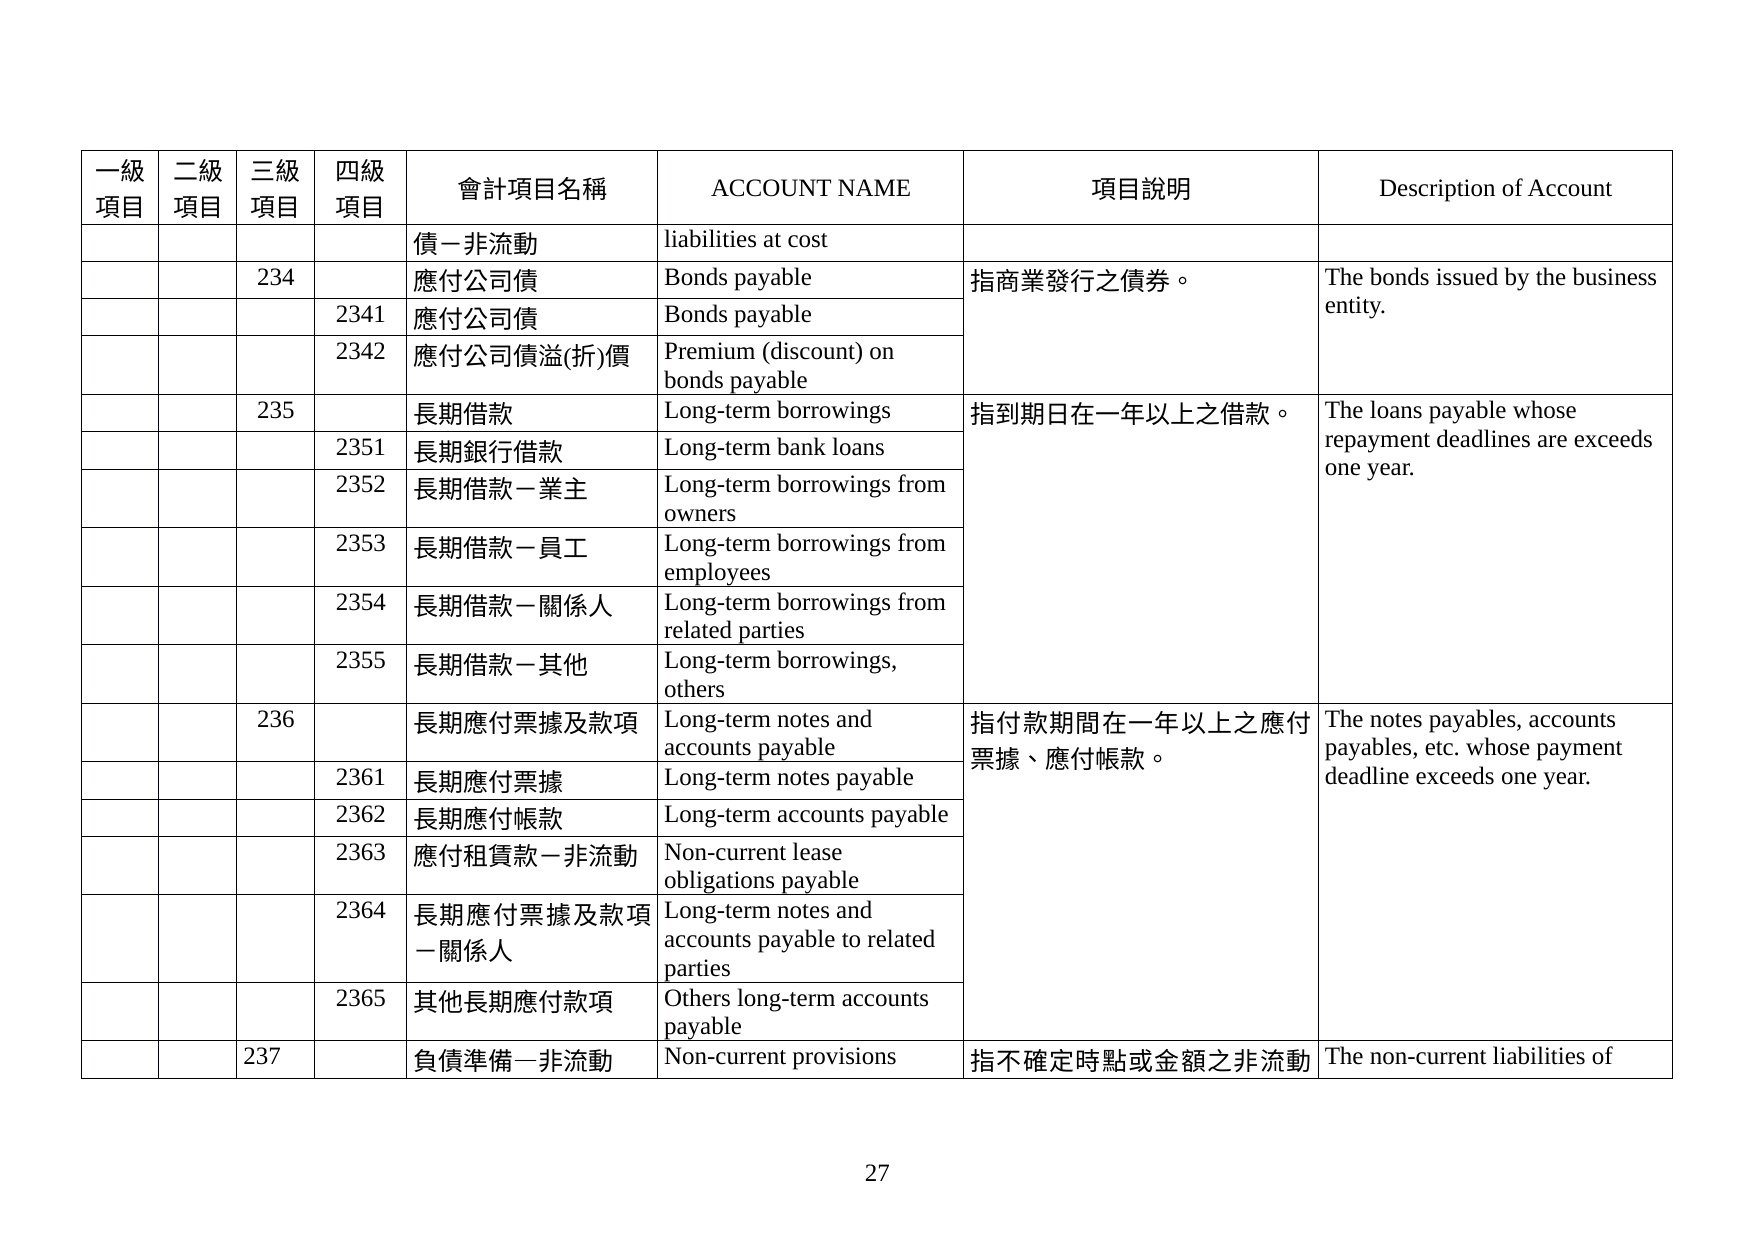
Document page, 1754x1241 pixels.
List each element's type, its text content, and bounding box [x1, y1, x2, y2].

table_cell [82, 983, 158, 1040]
table_cell [159, 704, 236, 761]
table_cell Long-term notes and accounts payable [658, 704, 963, 761]
table_cell 2354 [315, 587, 406, 644]
table_cell [159, 395, 236, 431]
table_cell [82, 528, 158, 586]
table_cell 2353 [315, 528, 406, 586]
table_cell The non-current liabilities of [1319, 1041, 1672, 1077]
table_cell [82, 470, 158, 527]
table_cell [315, 1041, 406, 1077]
table_cell 2351 [315, 432, 406, 468]
table_cell [159, 895, 236, 982]
table_cell 指不確定時點或金額之非流動 [964, 1041, 1318, 1077]
table_cell Long-term notes payable [658, 762, 963, 798]
table_cell [82, 837, 158, 894]
table_cell 235 [237, 395, 314, 431]
table_cell 長期應付票據及款項 [407, 704, 657, 761]
table_cell [159, 1041, 236, 1077]
table_cell [159, 528, 236, 586]
table_header Description of Account [1319, 151, 1672, 223]
table_cell [159, 587, 236, 644]
table_cell 237 [237, 1041, 314, 1077]
table_cell 2362 [315, 800, 406, 836]
table_cell Non-current provisions [658, 1041, 963, 1077]
table_cell [159, 837, 236, 894]
table_cell [159, 225, 236, 261]
table_cell 長期借款－業主 [407, 470, 657, 527]
table_cell [237, 528, 314, 586]
table_cell Others long-term accounts payable [658, 983, 963, 1040]
table_cell [82, 1041, 158, 1077]
table_cell 應付公司債溢(折)價 [407, 336, 657, 394]
table_cell [82, 299, 158, 335]
table_cell [315, 225, 406, 261]
table_cell Non-current lease obligations payable [658, 837, 963, 894]
table_cell [237, 587, 314, 644]
table_cell [159, 262, 236, 298]
table_cell [315, 704, 406, 761]
table_cell [159, 470, 236, 527]
table_cell [237, 470, 314, 527]
table_cell 應付租賃款－非流動 [407, 837, 657, 894]
table_cell Long-term borrowings [658, 395, 963, 431]
table_cell [237, 895, 314, 982]
table_cell Long-term notes and accounts payable to related parties [658, 895, 963, 982]
table_cell 指商業發行之債券。 [964, 262, 1318, 394]
table_header 一級項目 [82, 151, 158, 223]
table_cell [159, 299, 236, 335]
table_cell 長期借款－關係人 [407, 587, 657, 644]
table_cell 其他長期應付款項 [407, 983, 657, 1040]
table_cell [237, 645, 314, 703]
table_cell [237, 225, 314, 261]
table_cell 2355 [315, 645, 406, 703]
table_cell [82, 336, 158, 394]
table_cell [237, 983, 314, 1040]
table_cell [82, 262, 158, 298]
table_cell [964, 225, 1318, 261]
table_cell [82, 645, 158, 703]
table_cell 長期借款－其他 [407, 645, 657, 703]
table_cell [159, 762, 236, 798]
table_cell 236 [237, 704, 314, 761]
table_cell 2342 [315, 336, 406, 394]
table_cell [82, 587, 158, 644]
table_cell [237, 800, 314, 836]
table_cell Long-term borrowings from related parties [658, 587, 963, 644]
table_cell 2352 [315, 470, 406, 527]
table_cell liabilities at cost [658, 225, 963, 261]
table_cell 234 [237, 262, 314, 298]
table_cell [315, 395, 406, 431]
table_cell Bonds payable [658, 299, 963, 335]
table_cell [82, 895, 158, 982]
table_cell 長期應付票據及款項－關係人 [407, 895, 657, 982]
table_cell Long-term borrowings from owners [658, 470, 963, 527]
table_cell 應付公司債 [407, 262, 657, 298]
table_cell 2364 [315, 895, 406, 982]
table_cell [82, 704, 158, 761]
table_cell 長期應付票據 [407, 762, 657, 798]
table_cell 長期借款－員工 [407, 528, 657, 586]
table_cell [237, 432, 314, 468]
table_cell Premium (discount) on bonds payable [658, 336, 963, 394]
table_cell 2365 [315, 983, 406, 1040]
table_cell 長期應付帳款 [407, 800, 657, 836]
table_cell [82, 395, 158, 431]
table_cell [1319, 225, 1672, 261]
table_cell [237, 762, 314, 798]
table_cell [159, 983, 236, 1040]
table_header 二級項目 [159, 151, 236, 223]
table_header 項目說明 [964, 151, 1318, 223]
table_cell 2363 [315, 837, 406, 894]
table_cell [237, 299, 314, 335]
table_cell 長期銀行借款 [407, 432, 657, 468]
table_cell The loans payable whose repayment deadlines are exceeds one year. [1319, 395, 1672, 703]
table_header 四級 項目 [315, 151, 406, 223]
table_header 三級項目 [237, 151, 314, 223]
table_cell 債－非流動 [407, 225, 657, 261]
table_cell Long-term accounts payable [658, 800, 963, 836]
table_cell 長期借款 [407, 395, 657, 431]
table_cell Long-term bank loans [658, 432, 963, 468]
table_cell [82, 225, 158, 261]
table_cell 2361 [315, 762, 406, 798]
table_cell [82, 800, 158, 836]
table_cell [82, 762, 158, 798]
table_cell 2341 [315, 299, 406, 335]
table_cell [237, 336, 314, 394]
table_cell 指到期日在一年以上之借款。 [964, 395, 1318, 703]
table_cell Long-term borrowings, others [658, 645, 963, 703]
table_cell [159, 432, 236, 468]
table_cell 應付公司債 [407, 299, 657, 335]
table_cell [159, 800, 236, 836]
table_cell 指付款期間在一年以上之應付票據、應付帳款。 [964, 704, 1318, 1040]
table_cell [315, 262, 406, 298]
table_cell The bonds issued by the business entity. [1319, 262, 1672, 394]
table_cell [159, 336, 236, 394]
table_cell The notes payables, accounts payables, etc. whose payment deadline exceeds one year. [1319, 704, 1672, 1040]
table_header ACCOUNT NAME [658, 151, 963, 223]
table_header 會計項目名稱 [407, 151, 657, 223]
table_cell [82, 432, 158, 468]
table_cell Long-term borrowings from employees [658, 528, 963, 586]
table_cell 負債準備—非流動 [407, 1041, 657, 1077]
table_cell [159, 645, 236, 703]
table_cell Bonds payable [658, 262, 963, 298]
table_cell [237, 837, 314, 894]
